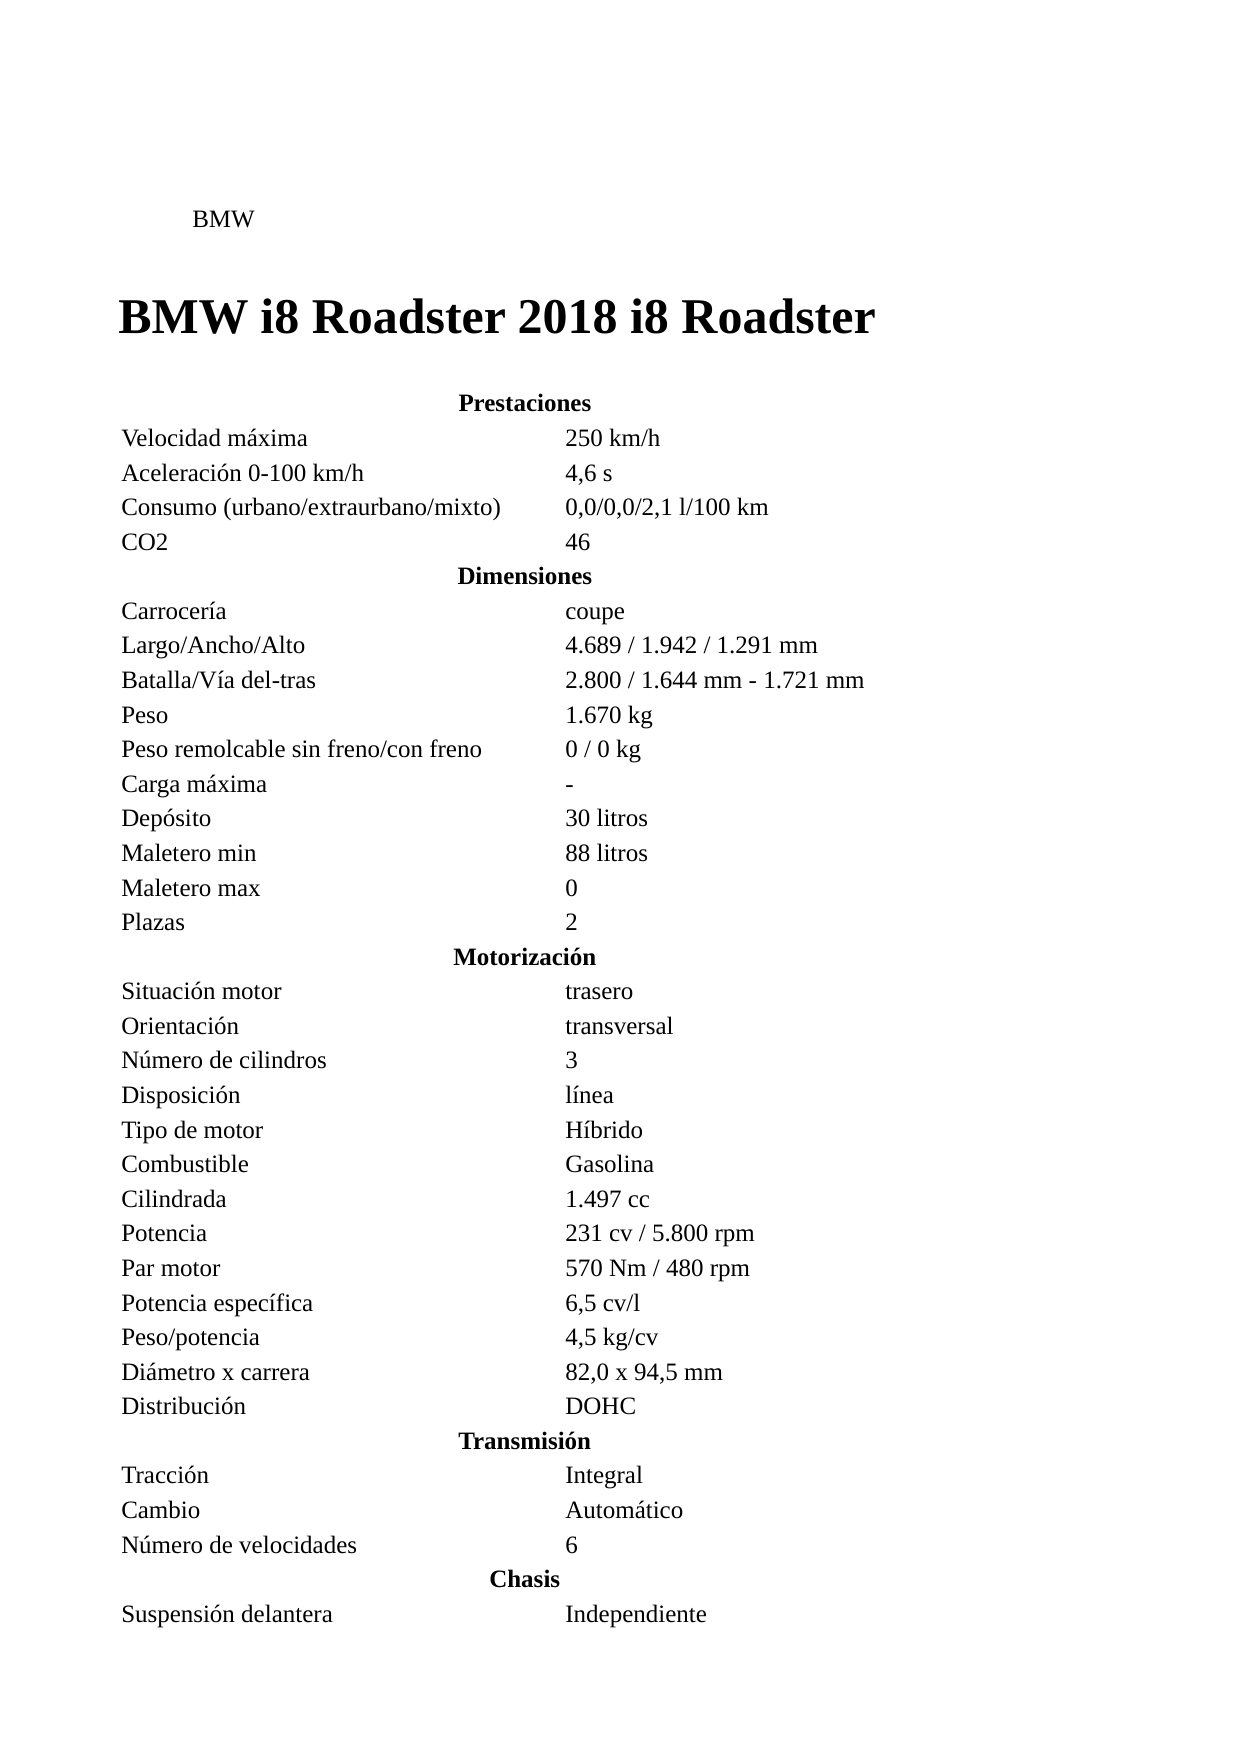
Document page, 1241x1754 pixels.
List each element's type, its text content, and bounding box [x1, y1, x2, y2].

table_cell 88 litros [562, 835, 931, 870]
table_cell 30 litros [562, 801, 931, 835]
table_cell Combustible [118, 1146, 562, 1181]
table_cell 1.497 cc [562, 1181, 931, 1216]
table_cell Orientación [118, 1008, 562, 1043]
table_cell Carrocería [118, 593, 562, 628]
table_cell 4,6 s [562, 455, 931, 489]
table_cell Motorización [118, 939, 931, 973]
table_cell 570 Nm / 480 rpm [562, 1250, 931, 1285]
table_cell Peso remolcable sin freno/con freno [118, 731, 562, 766]
table_cell 3 [562, 1043, 931, 1077]
table_cell Suspensión delantera [118, 1596, 562, 1631]
table_cell Automático [562, 1492, 931, 1527]
table_cell Depósito [118, 801, 562, 835]
table_cell Peso [118, 697, 562, 731]
table_cell 6 [562, 1527, 931, 1561]
table_cell Maletero min [118, 835, 562, 870]
table_cell 0,0/0,0/2,1 l/100 km [562, 489, 931, 524]
table_cell coupe [562, 593, 931, 628]
table_header Prestaciones [118, 386, 931, 420]
table_cell línea [562, 1077, 931, 1112]
table_cell Gasolina [562, 1146, 931, 1181]
table_cell 4,5 kg/cv [562, 1319, 931, 1354]
table_cell Potencia [118, 1216, 562, 1250]
table_cell Carga máxima [118, 766, 562, 801]
table_cell CO2 [118, 524, 562, 558]
table_cell 2 [562, 904, 931, 939]
table_cell Transmisión [118, 1423, 931, 1458]
table_cell - [562, 766, 931, 801]
table_cell 82,0 x 94,5 mm [562, 1354, 931, 1388]
table_cell Dimensiones [118, 559, 931, 593]
table_cell Par motor [118, 1250, 562, 1285]
table_cell 250 km/h [562, 420, 931, 455]
table_cell transversal [562, 1008, 931, 1043]
table_cell 0 [562, 870, 931, 904]
table_cell Chasis [118, 1561, 931, 1596]
table_cell 4.689 / 1.942 / 1.291 mm [562, 628, 931, 662]
table_cell Consumo (urbano/extraurbano/mixto) [118, 489, 562, 524]
table_cell Situación motor [118, 974, 562, 1008]
table_cell Maletero max [118, 870, 562, 904]
table_cell Tipo de motor [118, 1112, 562, 1146]
table_cell 0 / 0 kg [562, 731, 931, 766]
table_cell Aceleración 0-100 km/h [118, 455, 562, 489]
table_cell Batalla/Vía del-tras [118, 662, 562, 697]
table_cell Largo/Ancho/Alto [118, 628, 562, 662]
table_cell 2.800 / 1.644 mm - 1.721 mm [562, 662, 931, 697]
table_cell Potencia específica [118, 1285, 562, 1319]
table_cell Independiente [562, 1596, 931, 1631]
table_cell Integral [562, 1458, 931, 1492]
table_cell DOHC [562, 1389, 931, 1423]
table_cell Diámetro x carrera [118, 1354, 562, 1388]
table_cell Peso/potencia [118, 1319, 562, 1354]
table_cell 231 cv / 5.800 rpm [562, 1216, 931, 1250]
subtitle BMW i8 Roadster 2018 i8 Roadster [118, 287, 1122, 344]
table_cell Disposición [118, 1077, 562, 1112]
table_cell Número de cilindros [118, 1043, 562, 1077]
table_cell Distribución [118, 1389, 562, 1423]
table_cell Cilindrada [118, 1181, 562, 1216]
table_cell 6,5 cv/l [562, 1285, 931, 1319]
table_cell 1.670 kg [562, 697, 931, 731]
table_cell Plazas [118, 904, 562, 939]
table_cell Híbrido [562, 1112, 931, 1146]
table_cell trasero [562, 974, 931, 1008]
table_cell Número de velocidades [118, 1527, 562, 1561]
table_cell Tracción [118, 1458, 562, 1492]
table_cell Cambio [118, 1492, 562, 1527]
table_cell 46 [562, 524, 931, 558]
text BMW [118, 204, 1122, 233]
table_cell Velocidad máxima [118, 420, 562, 455]
